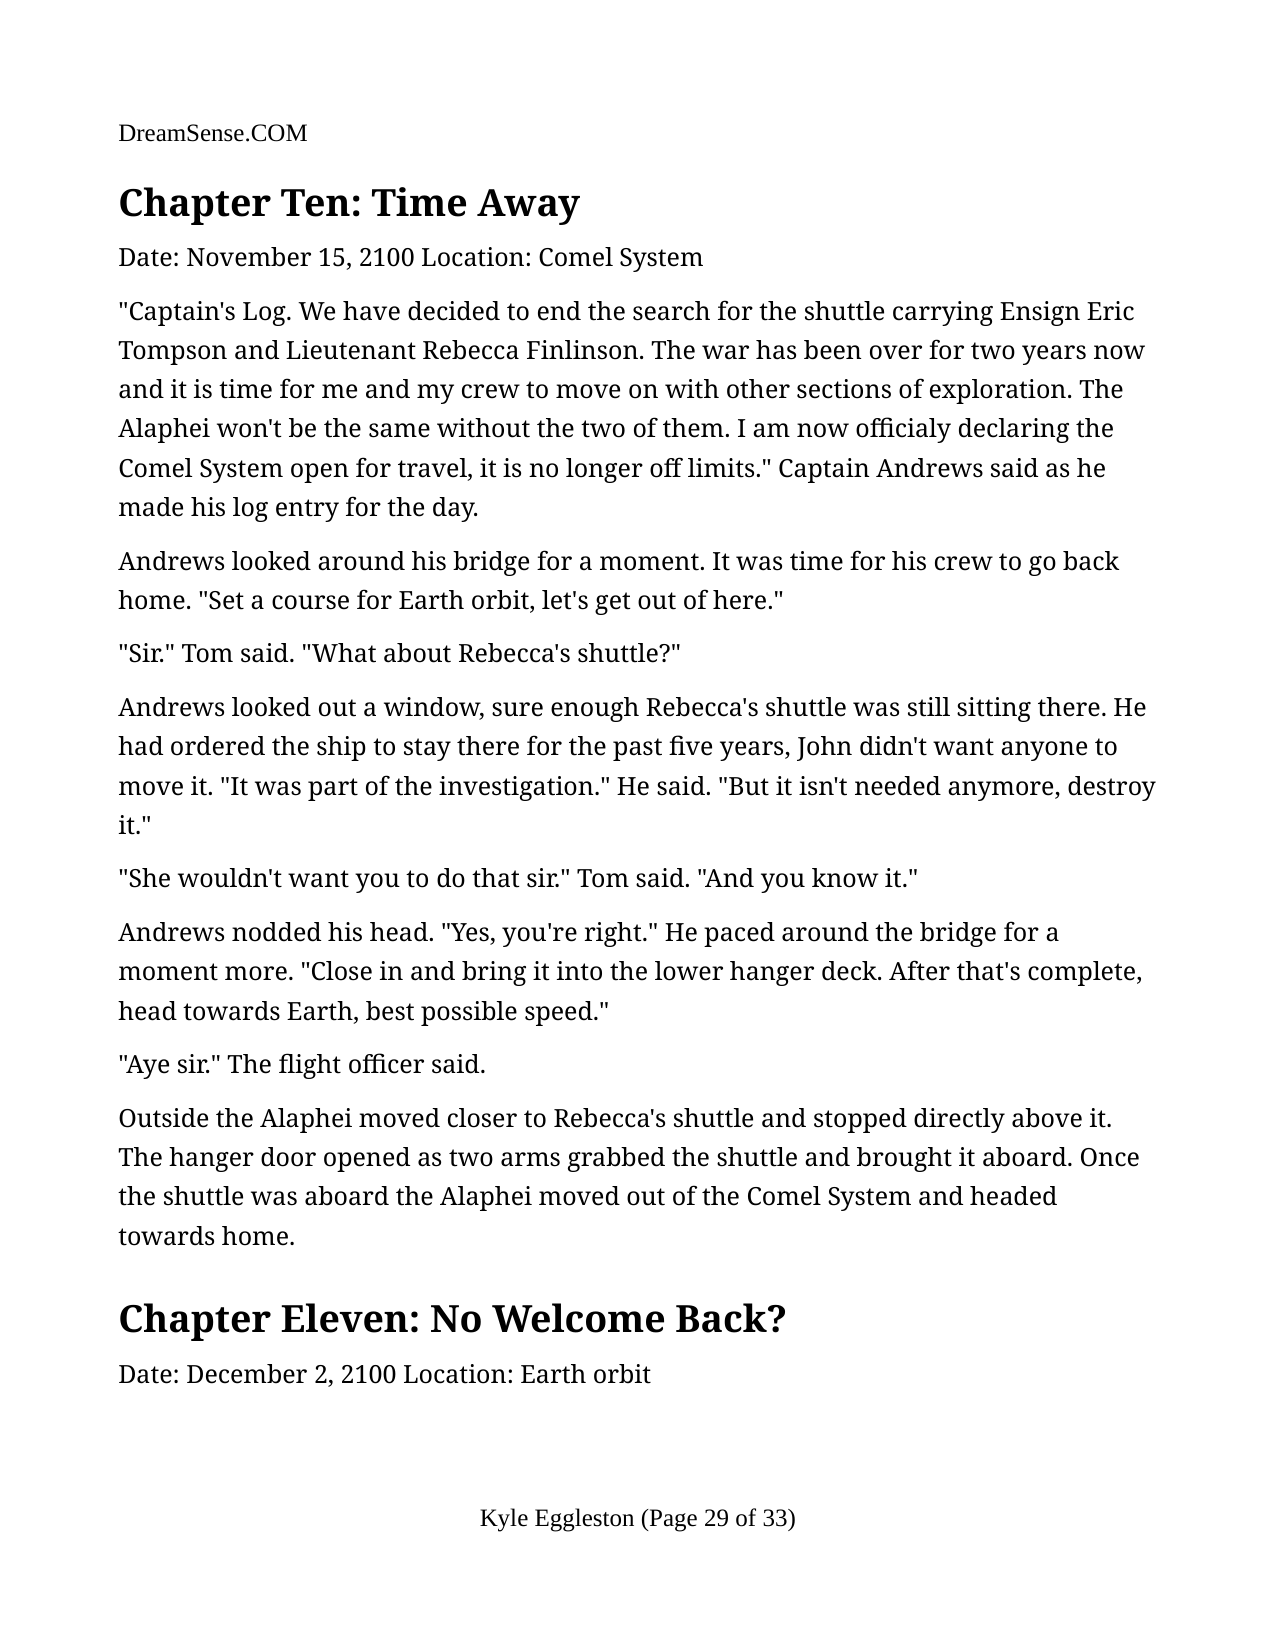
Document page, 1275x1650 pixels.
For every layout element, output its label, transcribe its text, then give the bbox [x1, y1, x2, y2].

text Date: November 15, 2100 Location: Comel System [118, 240, 1157, 274]
text Outside the Alaphei moved closer to Rebecca's shuttle and stopped directly above it. The hanger door opened as two arms grabbed the shuttle and brought it aboard. Once the shuttle was aboard the Alaphei moved out of the Comel System and headed towards home. [118, 1101, 1157, 1252]
subtitle Chapter Ten: Time Away [118, 176, 1157, 227]
text Date: December 2, 2100 Location: Earth orbit [118, 1356, 1157, 1390]
text "Captain's Log. We have decided to end the search for the shuttle carrying Ensign Eric Tompson and Lieutenant Rebecca Finlinson. The war has been over for two years now and it is time for me and my crew to move on with other sections of exploration. The Alaphei won't be the same without the two of them. I am now officialy declaring the Comel System open for travel, it is no longer off limits." Captain Andrews said as he made his log entry for the day. [118, 294, 1157, 523]
text "Aye sir." The flight officer said. [118, 1047, 1157, 1081]
text "Sir." Tom said. "What about Rebecca's shuttle?" [118, 636, 1157, 670]
text Andrews looked around his bridge for a moment. It was time for his crew to go back home. "Set a course for Earth orbit, let's get out of here." [118, 543, 1157, 616]
text "She wouldn't want you to do that sir." Tom said. "And you know it." [118, 861, 1157, 895]
text Andrews nodded his head. "Yes, you're right." He paced around the bridge for a moment more. "Close in and bring it into the lower hanger deck. After that's complete, head towards Earth, best possible speed." [118, 915, 1157, 1027]
text Andrews looked out a window, sure enough Rebecca's shuttle was still sitting there. He had ordered the ship to stay there for the past five years, John didn't want anyone to move it. "It was part of the investigation." He said. "But it isn't needed anymore, destroy it." [118, 690, 1157, 841]
subtitle Chapter Eleven: No Welcome Back? [118, 1293, 1157, 1344]
